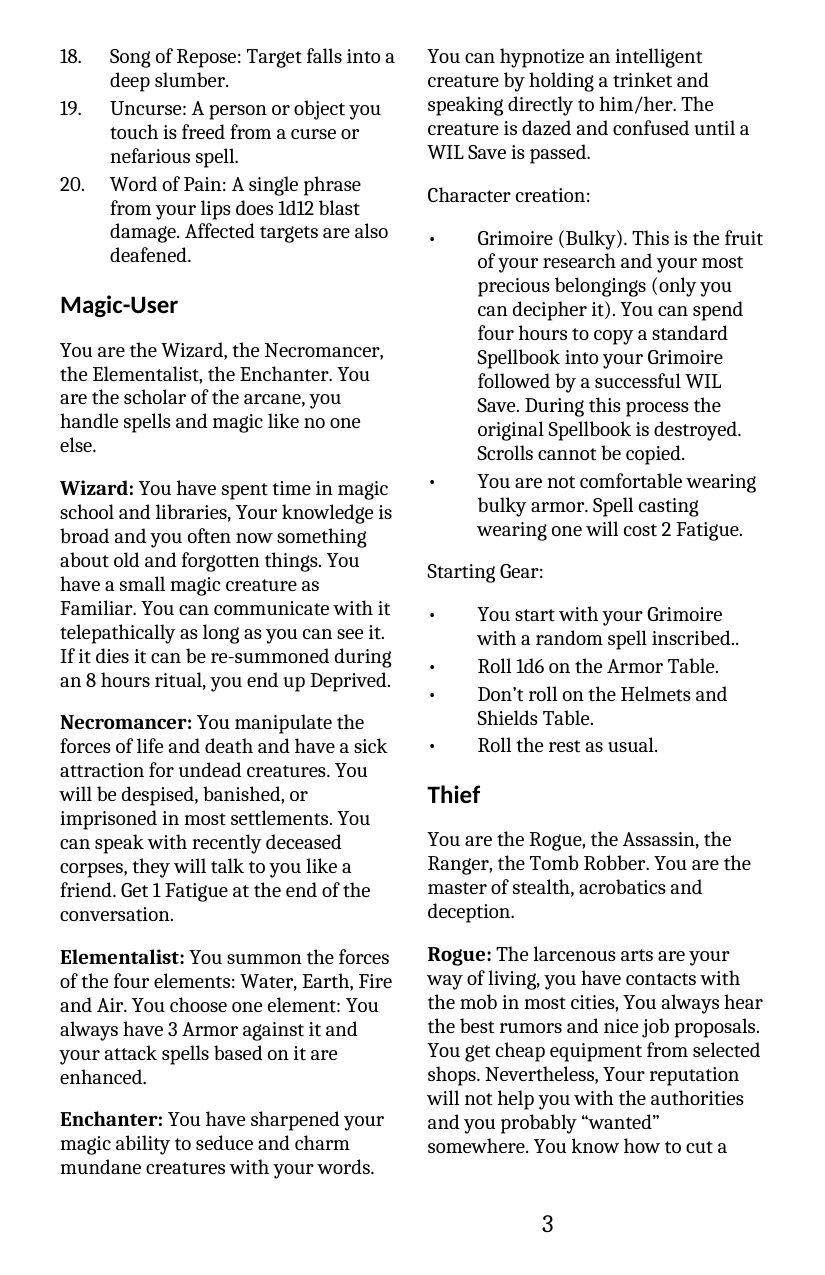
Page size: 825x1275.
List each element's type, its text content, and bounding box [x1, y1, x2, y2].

text Starting Gear: [427, 560, 765, 584]
subtitle Thief [427, 779, 765, 809]
list Roll 1d6 on the Armor Table. [427, 654, 765, 678]
text Enchanter: You have sharpened your magic ability to seduce and charm mundane creatures with your words. [60, 1108, 397, 1180]
text Elementalist: You summon the forces of the four elements: Water, Earth, Fire and Air. You choose one element: You always have 3 Armor against it and your attack spells based on it are enhanced. [60, 946, 397, 1089]
list You start with your Grimoire with a random spell inscribed.. [427, 603, 765, 651]
list Song of Repose: Target falls into a deep slumber. [60, 45, 397, 93]
list Don’t roll on the Helmets and Shields Table. [427, 682, 765, 730]
list Roll the rest as usual. [427, 734, 765, 758]
text Necromancer: You manipulate the forces of life and death and have a sick attraction for undead creatures. You will be despised, banished, or imprisoned in most settlements. You can speak with recently deceased corpses, they will talk to you like a friend. Get 1 Fatigue at the end of the conversation. [60, 711, 397, 927]
text You are the Rogue, the Assassin, the Ranger, the Tomb Robber. You are the master of stealth, acrobatics and deception. [427, 828, 765, 924]
list Grimoire (Bulky). This is the fruit of your research and your most precious belongings (only you can decipher it). You can spend four hours to copy a standard Spellbook into your Grimoire followed by a successful WIL Save. During this process the original Spellbook is destroyed. Scrolls cannot be copied. [427, 226, 765, 466]
text You are the Wizard, the Necromancer, the Elementalist, the Enchanter. You are the scholar of the arcane, you handle spells and magic like no one else. [60, 338, 397, 458]
text Rogue: The larcenous arts are your way of living, you have contacts with the mob in most cities, You always hear the best rumors and nice job proposals. You get cheap equipment from selected shops. Nevertheless, Your reputation will not help you with the authorities and you probably “wanted” somewhere. You know how to cut a [427, 943, 765, 1158]
list You are not comfortable wearing bulky armor. Spell casting wearing one will cost 2 Fatigue. [427, 469, 765, 541]
subtitle Magic-User [60, 289, 397, 319]
text Wizard: You have spent time in magic school and libraries, Your knowledge is broad and you often now something about old and forgotten things. You have a small magic creature as Familiar. You can communicate with it telepathically as long as you can see it. If it dies it can be re-summoned during an 8 hours ritual, you end up Deprived. [60, 477, 397, 692]
text Character creation: [427, 183, 765, 207]
list Uncurse: A person or object you touch is freed from a curse or nefarious spell. [60, 97, 397, 168]
text You can hypnotize an intelligent creature by holding a trinket and speaking directly to him/her. The creature is dazed and confused until a WIL Save is passed. [427, 45, 765, 165]
list Word of Pain: A single phrase from your lips does 1d12 blast damage. Affected targets are also deafened. [60, 172, 397, 268]
